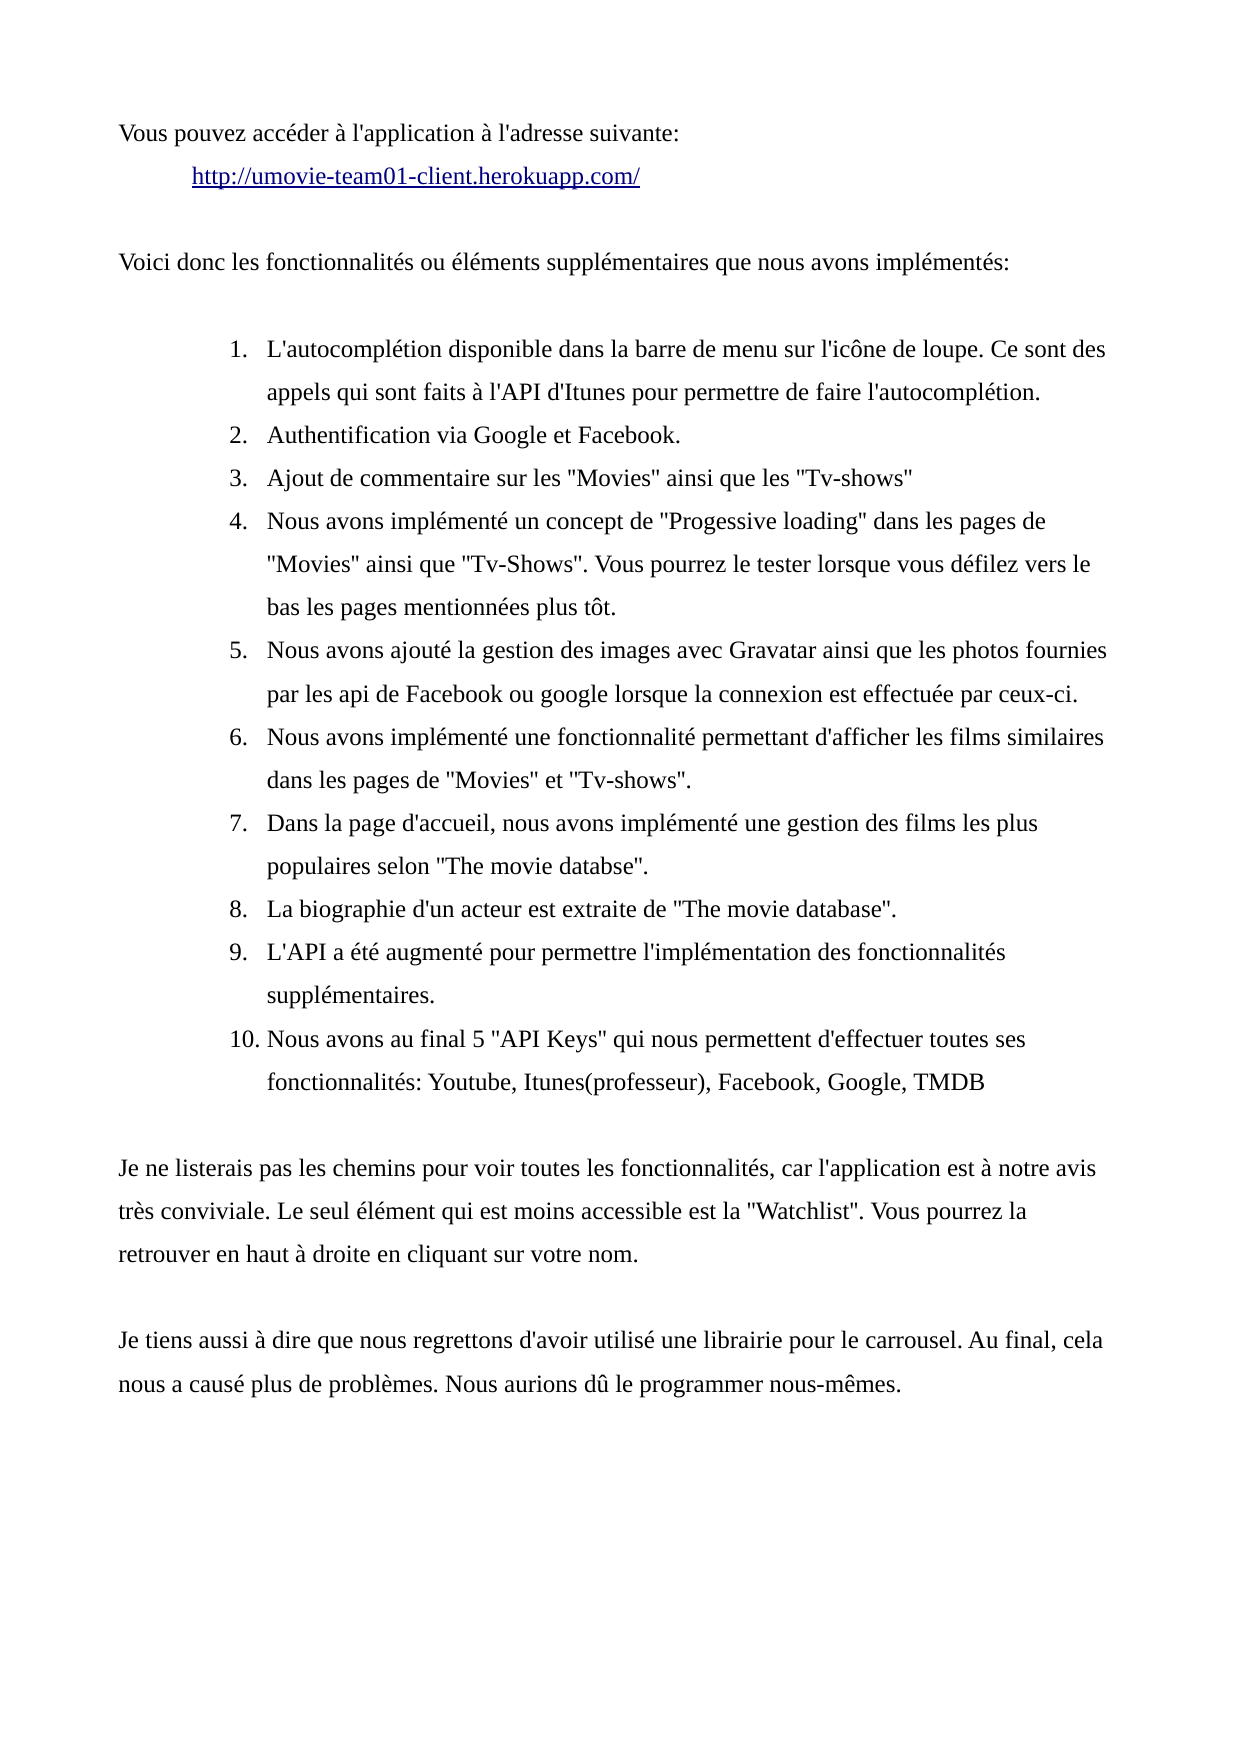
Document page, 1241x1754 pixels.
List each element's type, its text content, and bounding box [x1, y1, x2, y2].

list L'autocomplétion disponible dans la barre de menu sur l'icône de loupe. Ce sont des appels qui sont faits à l'API d'Itunes pour permettre de faire l'autocomplétion. [229, 334, 1122, 406]
text Vous pouvez accéder à l'application à l'adresse suivante: http://umovie-team01-client.herokuapp.com/ [118, 118, 1122, 190]
list Ajout de commentaire sur les ''Movies'' ainsi que les ''Tv-shows'' [229, 463, 1122, 492]
list Nous avons implémenté un concept de ''Progessive loading'' dans les pages de ''Movies'' ainsi que ''Tv-Shows''. Vous pourrez le tester lorsque vous défilez vers le bas les pages mentionnées plus tôt. [229, 506, 1122, 621]
list Nous avons au final 5 ''API Keys'' qui nous permettent d'effectuer toutes ses fonctionnalités: Youtube, Itunes(professeur), Facebook, Google, TMDB [229, 1024, 1122, 1096]
list Nous avons implémenté une fonctionnalité permettant d'afficher les films similaires dans les pages de ''Movies'' et ''Tv-shows''. [229, 722, 1122, 794]
text Je tiens aussi à dire que nous regrettons d'avoir utilisé une librairie pour le carrousel. Au final, cela nous a causé plus de problèmes. Nous aurions dû le programmer nous-mêmes. [118, 1326, 1122, 1397]
list Dans la page d'accueil, nous avons implémenté une gestion des films les plus populaires selon ''The movie databse''. [229, 808, 1122, 880]
text Je ne listerais pas les chemins pour voir toutes les fonctionnalités, car l'application est à notre avis très conviviale. Le seul élément qui est moins accessible est la ''Watchlist''. Vous pourrez la retrouver en haut à droite en cliquant sur votre nom. [118, 1153, 1122, 1268]
list Nous avons ajouté la gestion des images avec Gravatar ainsi que les photos fournies par les api de Facebook ou google lorsque la connexion est effectuée par ceux-ci. [229, 636, 1122, 707]
text Voici donc les fonctionnalités ou éléments supplémentaires que nous avons implémentés: [118, 247, 1122, 276]
list Authentification via Google et Facebook. [229, 420, 1122, 449]
list L'API a été augmenté pour permettre l'implémentation des fonctionnalités supplémentaires. [229, 937, 1122, 1009]
list La biographie d'un acteur est extraite de ''The movie database''. [229, 894, 1122, 923]
